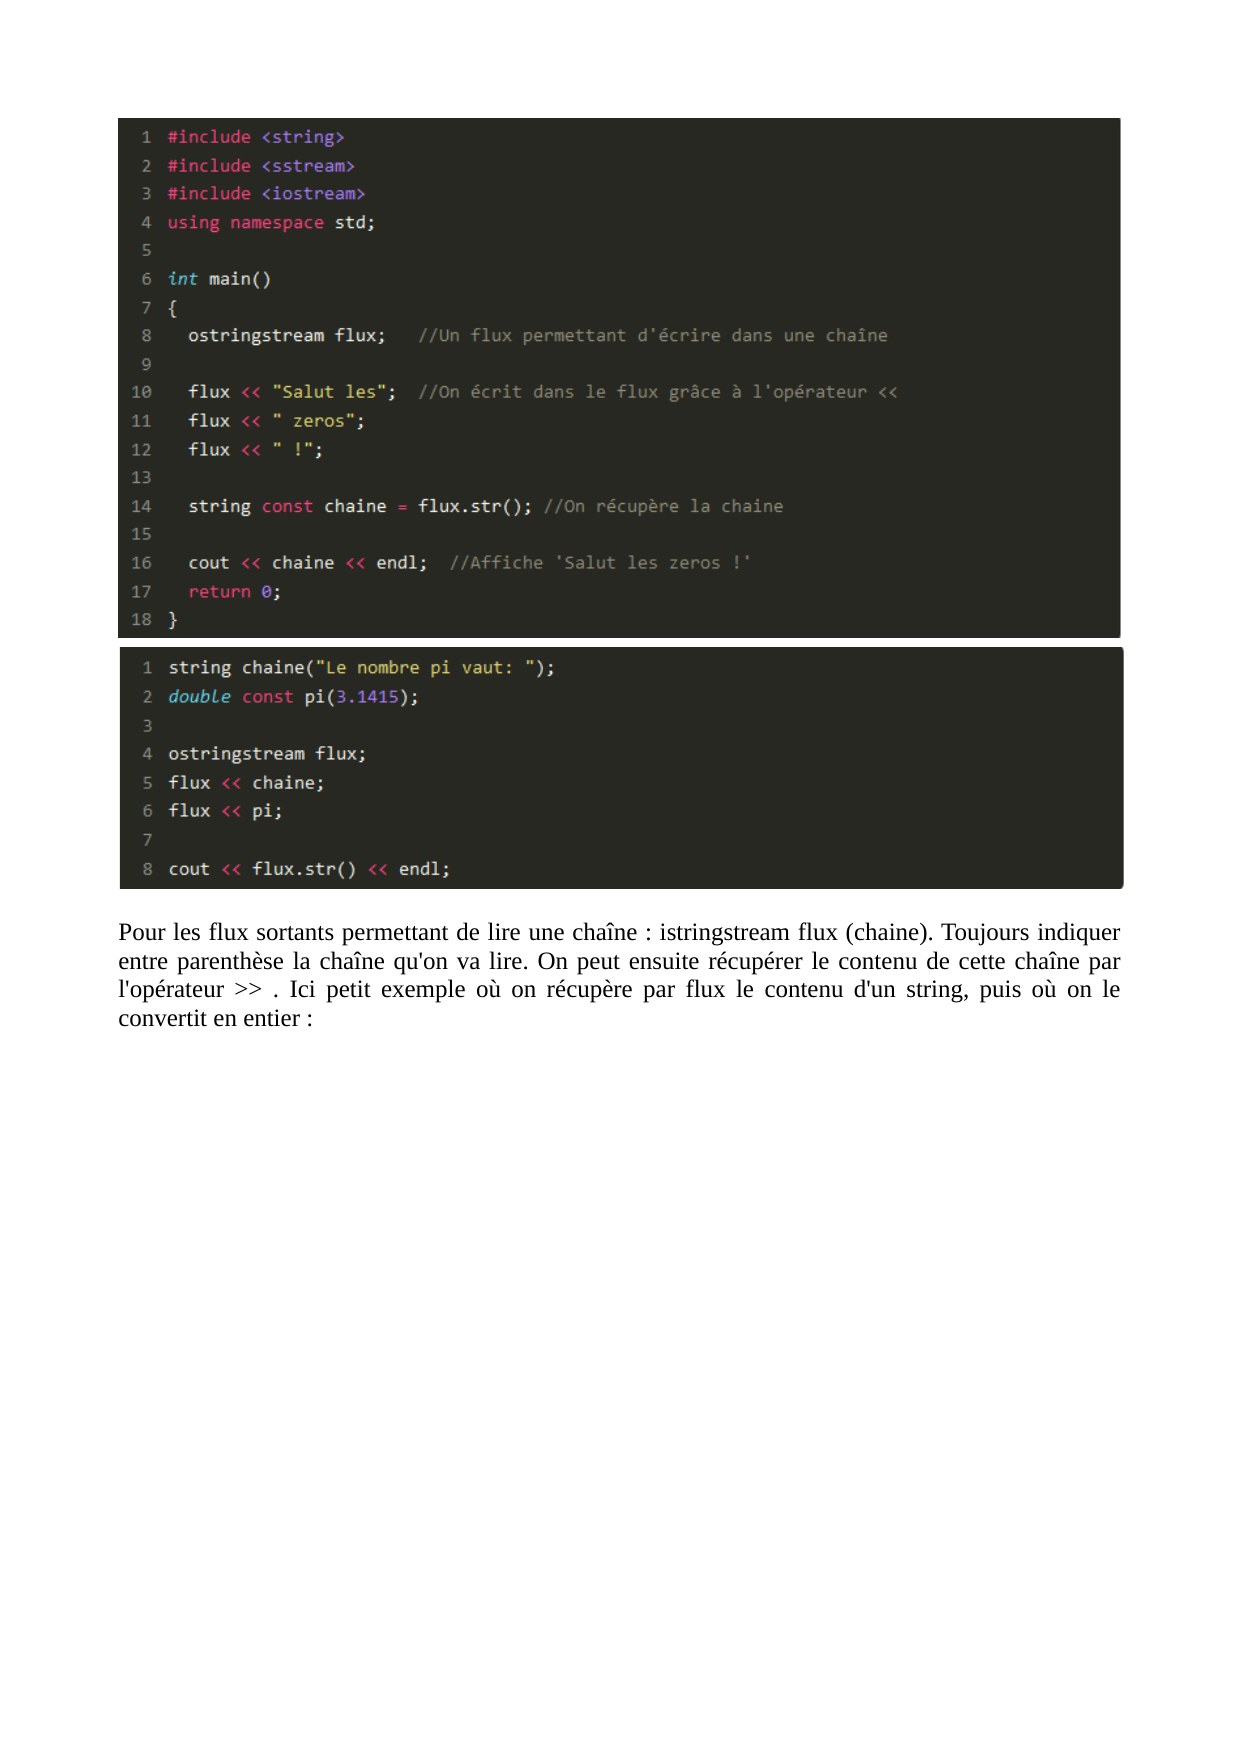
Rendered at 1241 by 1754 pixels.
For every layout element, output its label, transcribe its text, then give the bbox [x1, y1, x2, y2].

text Pour les flux sortants permettant de lire une chaîne : istringstream flux (chaine). Toujours indiquer entre parenthèse la chaîne qu'on va lire. On peut ensuite récupérer le contenu de cette chaîne par l'opérateur >> . Ici petit exemple où on récupère par flux le contenu d'un string, puis où on le convertit en entier : [118, 917, 1122, 1032]
